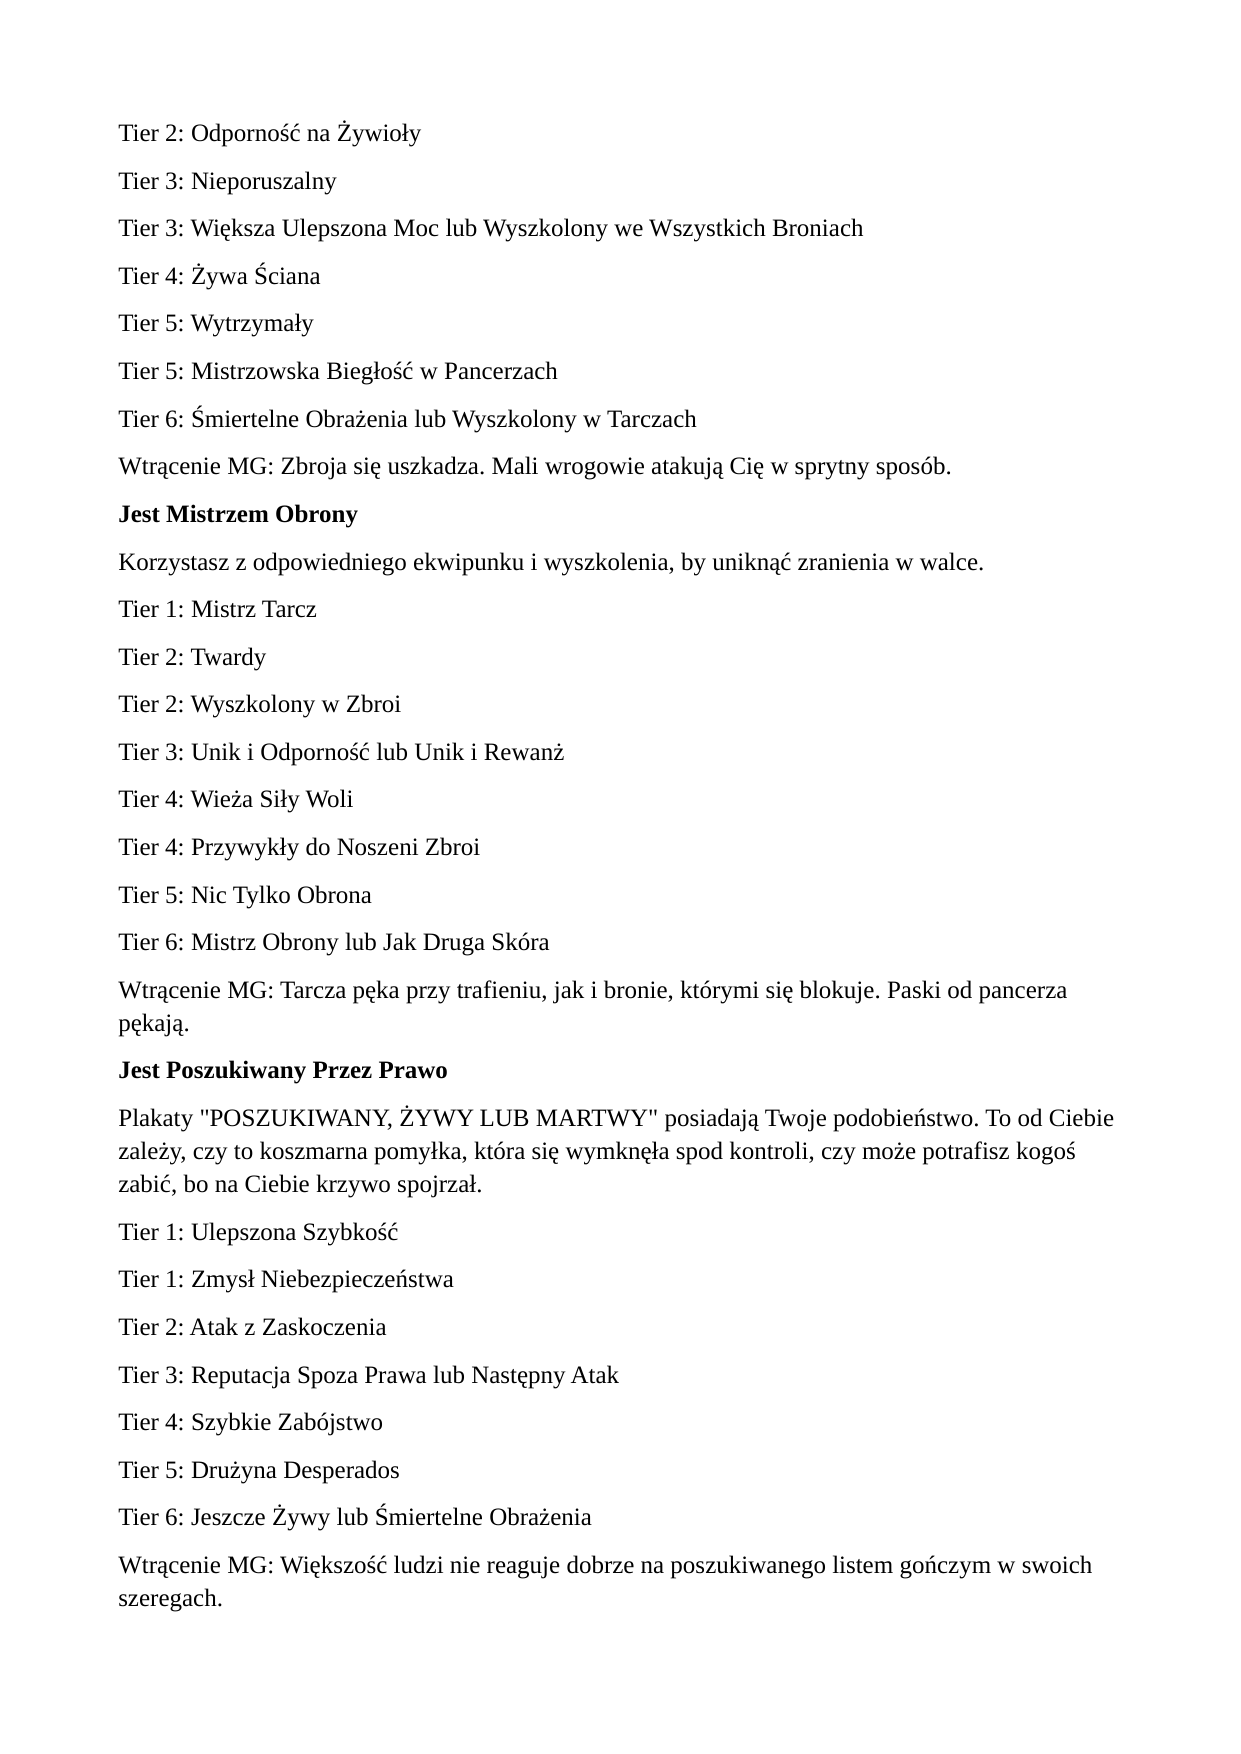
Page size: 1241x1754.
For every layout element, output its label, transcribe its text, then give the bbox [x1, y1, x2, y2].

text Tier 5: Nic Tylko Obrona [118, 880, 1122, 908]
text Tier 4: Przywykły do Noszeni Zbroi [118, 832, 1122, 861]
text Tier 2: Atak z Zaskoczenia [118, 1312, 1122, 1341]
text Tier 2: Wyszkolony w Zbroi [118, 689, 1122, 718]
text Tier 3: Unik i Odporność lub Unik i Rewanż [118, 737, 1122, 766]
text Tier 3: Reputacja Spoza Prawa lub Następny Atak [118, 1360, 1122, 1388]
text Tier 1: Mistrz Tarcz [118, 594, 1122, 623]
text Tier 5: Mistrzowska Biegłość w Pancerzach [118, 356, 1122, 385]
text Tier 2: Odporność na Żywioły [118, 118, 1122, 147]
text Tier 6: Jeszcze Żywy lub Śmiertelne Obrażenia [118, 1502, 1122, 1531]
text Tier 6: Śmiertelne Obrażenia lub Wyszkolony w Tarczach [118, 404, 1122, 432]
text Tier 3: Większa Ulepszona Moc lub Wyszkolony we Wszystkich Broniach [118, 213, 1122, 242]
text Tier 1: Zmysł Niebezpieczeństwa [118, 1264, 1122, 1293]
text Korzystasz z odpowiedniego ekwipunku i wyszkolenia, by uniknąć zranienia w walce. [118, 547, 1122, 575]
text Tier 2: Twardy [118, 642, 1122, 671]
text Tier 3: Nieporuszalny [118, 166, 1122, 194]
text Tier 1: Ulepszona Szybkość [118, 1217, 1122, 1246]
text Tier 4: Szybkie Zabójstwo [118, 1407, 1122, 1436]
text Plakaty "POSZUKIWANY, ŻYWY LUB MARTWY" posiadają Twoje podobieństwo. To od Ciebie zależy, czy to koszmarna pomyłka, która się wymknęła spod kontroli, czy może potrafisz kogoś zabić, bo na Ciebie krzywo spojrzał. [118, 1103, 1122, 1198]
text Wtrącenie MG: Tarcza pęka przy trafieniu, jak i bronie, którymi się blokuje. Paski od pancerza pękają. [118, 975, 1122, 1037]
text Tier 5: Wytrzymały [118, 308, 1122, 337]
text Tier 4: Żywa Ściana [118, 261, 1122, 290]
text Jest Mistrzem Obrony [118, 499, 1122, 528]
text Jest Poszukiwany Przez Prawo [118, 1056, 1122, 1084]
text Tier 6: Mistrz Obrony lub Jak Druga Skóra [118, 927, 1122, 956]
text Tier 5: Drużyna Desperados [118, 1455, 1122, 1484]
text Wtrącenie MG: Większość ludzi nie reaguje dobrze na poszukiwanego listem gończym w swoich szeregach. [118, 1550, 1122, 1612]
text Wtrącenie MG: Zbroja się uszkadza. Mali wrogowie atakują Cię w sprytny sposób. [118, 451, 1122, 480]
text Tier 4: Wieża Siły Woli [118, 784, 1122, 813]
